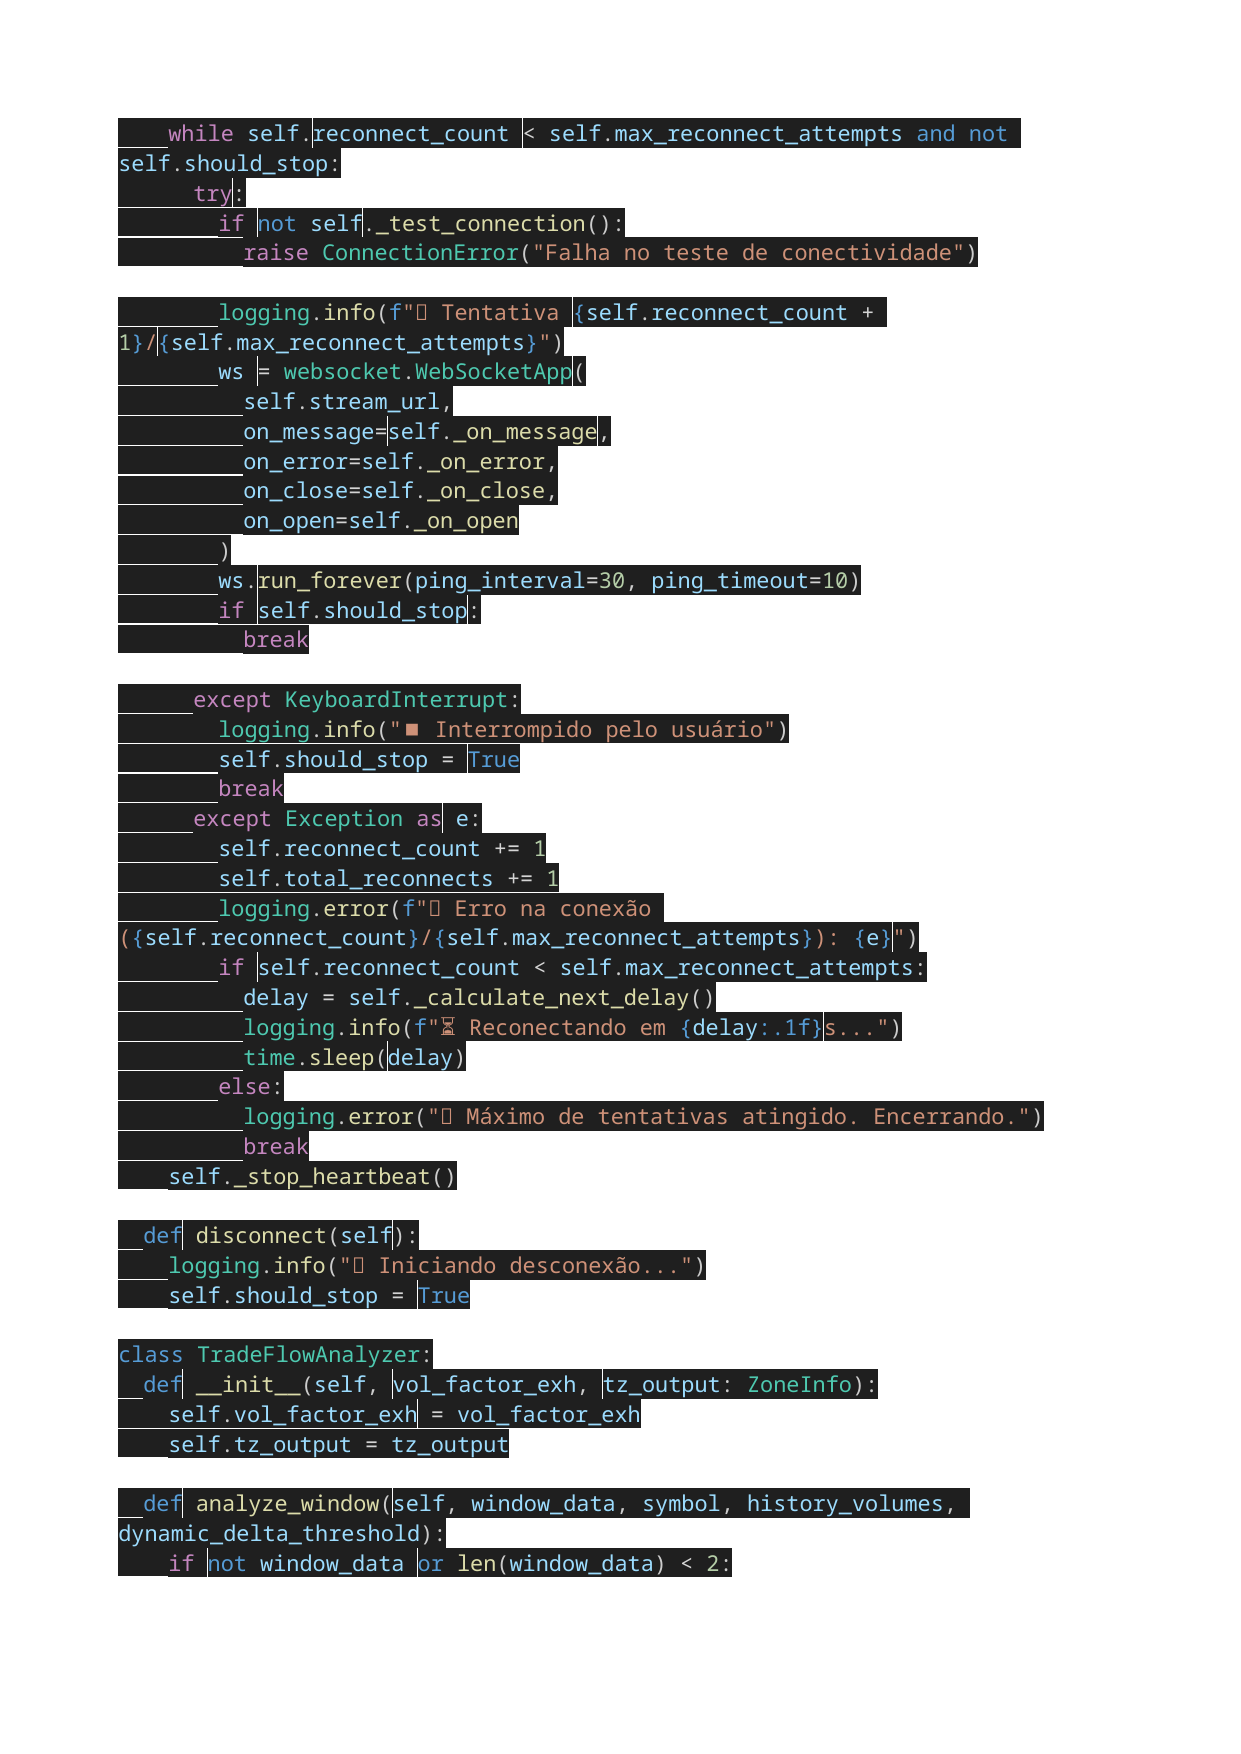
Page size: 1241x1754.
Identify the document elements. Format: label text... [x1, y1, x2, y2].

text on_close=self._on_close, [118, 476, 1122, 505]
text break [118, 1131, 1122, 1161]
text logging.info("⏹️ Interrompido pelo usuário") [118, 714, 1122, 743]
text self.vol_factor_exh = vol_factor_exh [118, 1399, 1122, 1428]
text try: [118, 178, 1122, 207]
text def __init__(self, vol_factor_exh, tz_output: ZoneInfo): [118, 1369, 1122, 1399]
text def analyze_window(self, window_data, symbol, history_volumes, dynamic_delta_threshold): [118, 1488, 1122, 1548]
text logging.error(f"❌ Erro na conexão ({self.reconnect_count}/{self.max_reconnect_attempts}): {e}") [118, 892, 1122, 952]
text if not self._test_connection(): [118, 207, 1122, 237]
text logging.info(f"🔄 Tentativa {self.reconnect_count + 1}/{self.max_reconnect_attempts}") [118, 297, 1122, 356]
text ws = websocket.WebSocketApp( [118, 356, 1122, 386]
text if not window_data or len(window_data) < 2: [118, 1548, 1122, 1577]
text self.total_reconnects += 1 [118, 863, 1122, 892]
text if self.reconnect_count < self.max_reconnect_attempts: [118, 952, 1122, 982]
text logging.info("🛑 Iniciando desconexão...") [118, 1250, 1122, 1280]
text except Exception as e: [118, 803, 1122, 833]
text ) [118, 535, 1122, 565]
text self.should_stop = True [118, 743, 1122, 773]
text on_error=self._on_error, [118, 446, 1122, 476]
text def disconnect(self): [118, 1220, 1122, 1250]
text on_message=self._on_message, [118, 416, 1122, 446]
text self._stop_heartbeat() [118, 1161, 1122, 1190]
text else: [118, 1071, 1122, 1101]
text time.sleep(delay) [118, 1041, 1122, 1071]
text self.should_stop = True [118, 1280, 1122, 1309]
text break [118, 773, 1122, 803]
text self.reconnect_count += 1 [118, 833, 1122, 863]
text delay = self._calculate_next_delay() [118, 982, 1122, 1012]
text break [118, 624, 1122, 654]
text self.tz_output = tz_output [118, 1428, 1122, 1458]
text ws.run_forever(ping_interval=30, ping_timeout=10) [118, 565, 1122, 595]
text logging.info(f"⏳ Reconectando em {delay:.1f}s...") [118, 1012, 1122, 1041]
text raise ConnectionError("Falha no teste de conectividade") [118, 237, 1122, 267]
text logging.error("💀 Máximo de tentativas atingido. Encerrando.") [118, 1101, 1122, 1131]
text on_open=self._on_open [118, 505, 1122, 535]
text if self.should_stop: [118, 595, 1122, 624]
text while self.reconnect_count < self.max_reconnect_attempts and not self.should_stop: [118, 118, 1122, 178]
text except KeyboardInterrupt: [118, 684, 1122, 714]
text class TradeFlowAnalyzer: [118, 1339, 1122, 1369]
text self.stream_url, [118, 386, 1122, 416]
